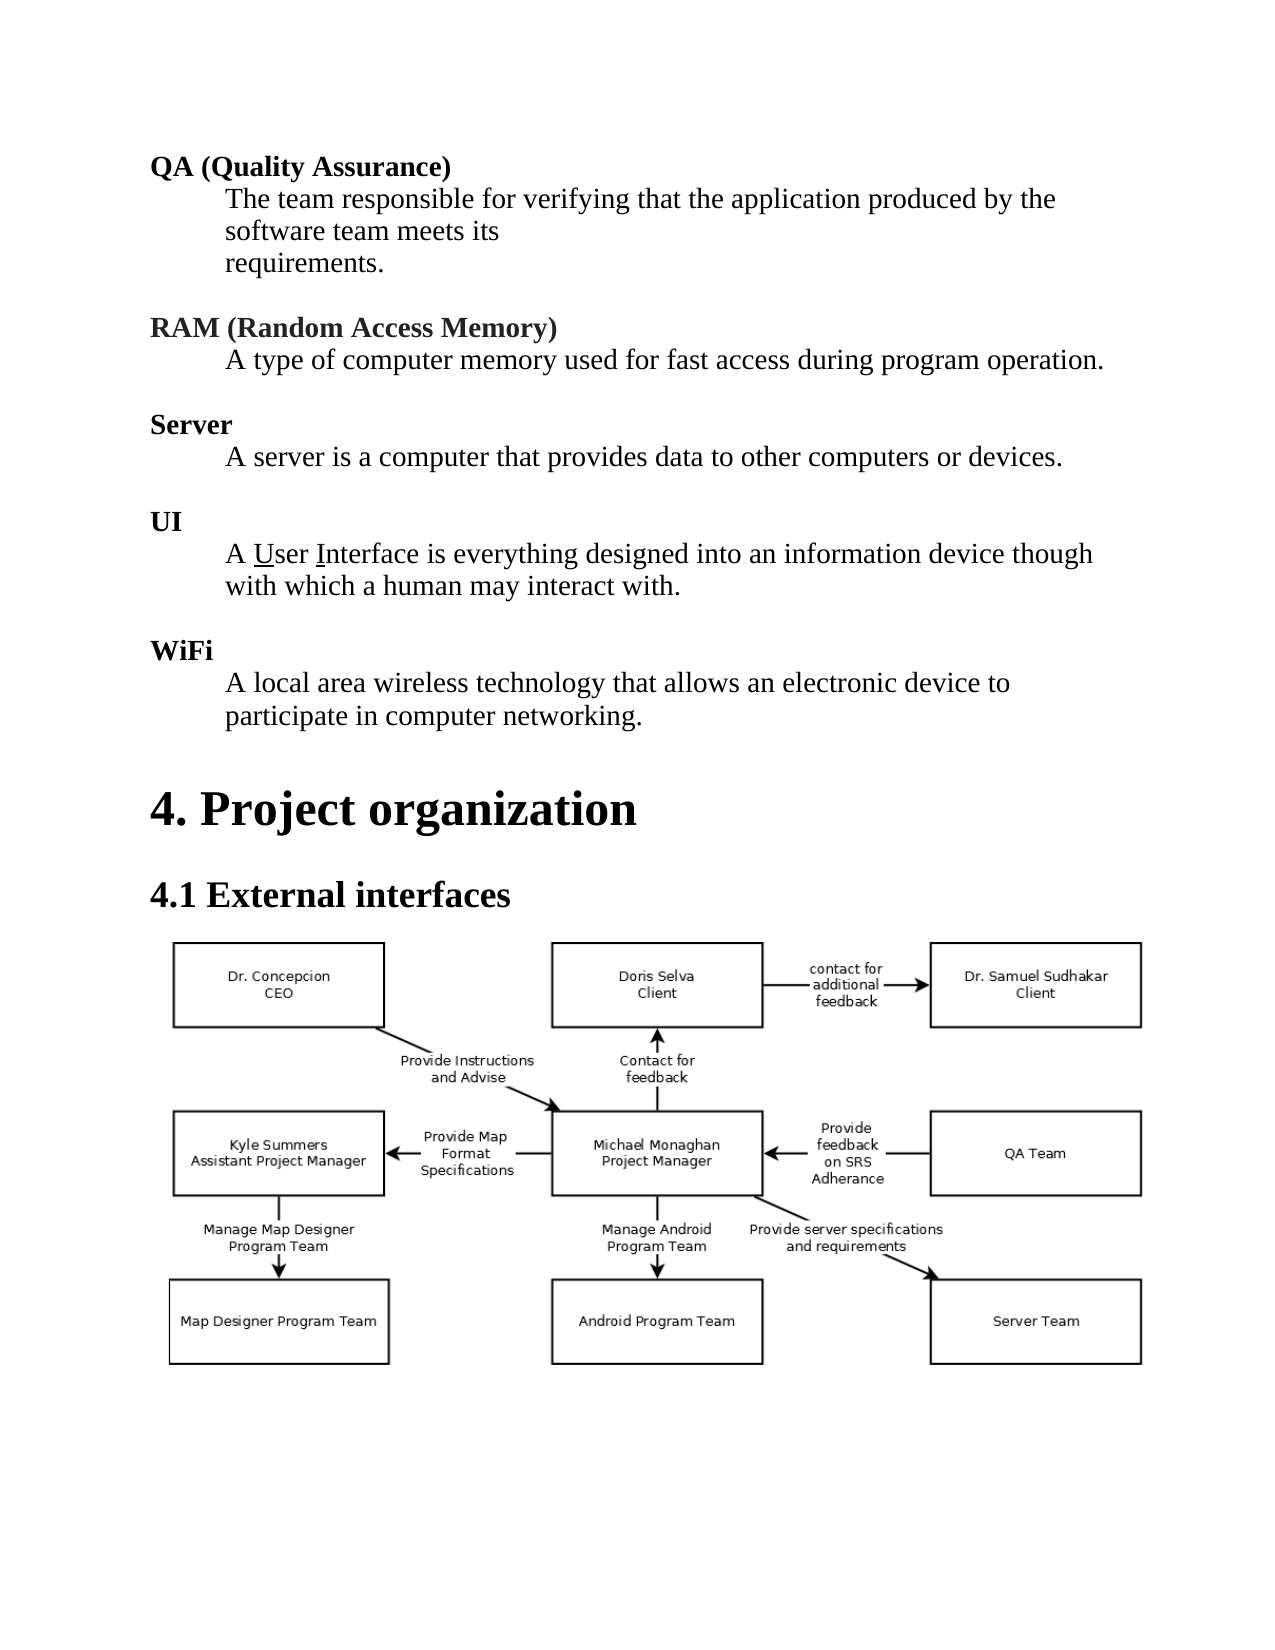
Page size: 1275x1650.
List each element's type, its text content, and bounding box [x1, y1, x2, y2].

text requirements. [150, 247, 1125, 279]
text QA (Quality Assurance) [150, 150, 1125, 182]
text A User Interface is everything designed into an information device though with which a human may interact with. [225, 537, 1125, 602]
text Server [150, 408, 1125, 441]
text A server is a computer that provides data to other computers or devices. [225, 441, 1125, 473]
text RAM (Random Access Memory) [150, 311, 1125, 344]
picture [168, 942, 1144, 1366]
text The team responsible for verifying that the application produced by the software team meets its [225, 182, 1125, 247]
text UI [150, 505, 1125, 537]
text A type of computer memory used for fast access during program operation. [225, 344, 1125, 376]
text A local area wireless technology that allows an electronic device to participate in computer networking. [225, 667, 1125, 731]
subtitle 4. Project organization [150, 781, 1125, 837]
subtitle 4.1 External interfaces [150, 874, 1125, 916]
text WiFi [150, 634, 1125, 667]
